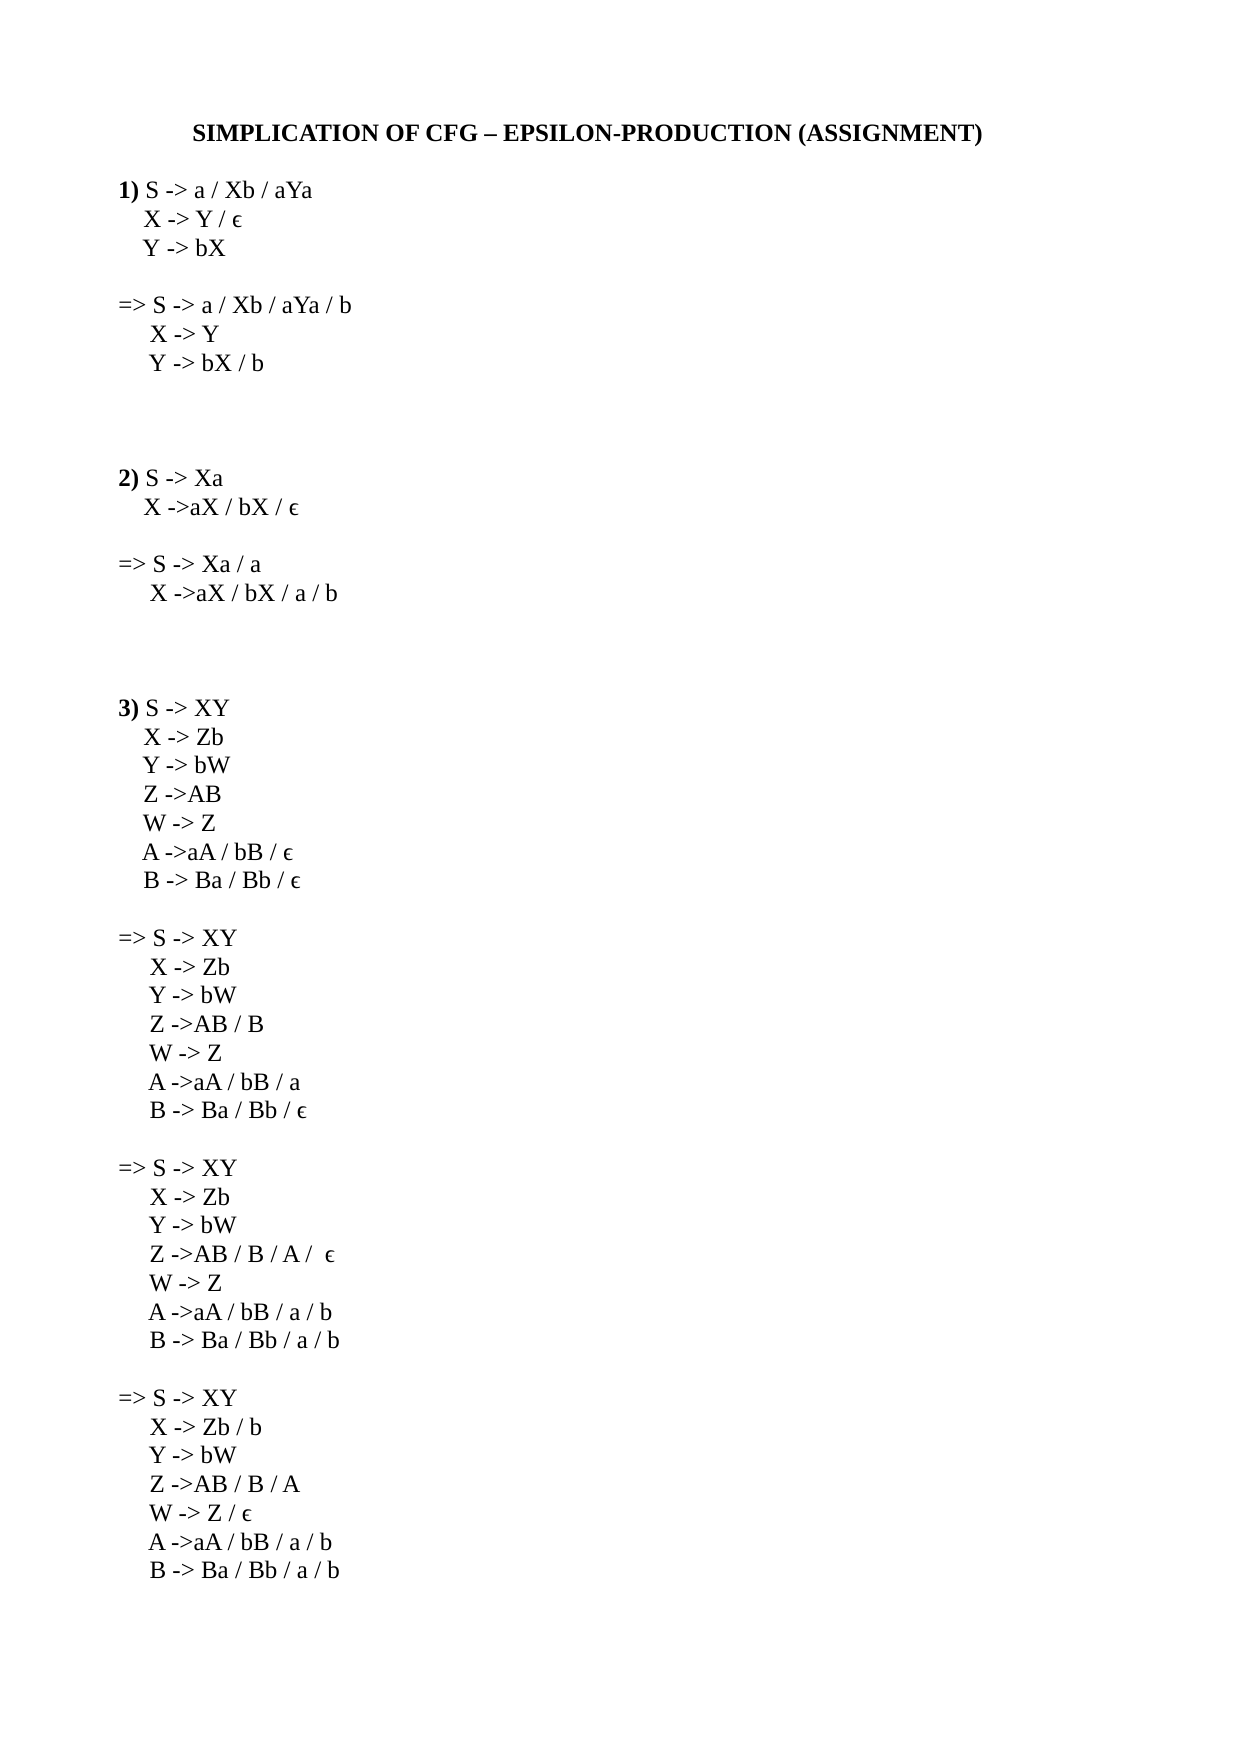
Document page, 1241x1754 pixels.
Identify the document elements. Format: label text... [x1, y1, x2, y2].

text Z ->AB / B / A [118, 1469, 1122, 1498]
text B -> Ba / Bb / ϵ [118, 866, 1122, 894]
text X -> Zb [118, 722, 1122, 751]
text B -> Ba / Bb / ϵ [118, 1096, 1122, 1124]
text X -> Zb [118, 952, 1122, 981]
text A ->aA / bB / a / b [118, 1527, 1122, 1556]
text W -> Z [118, 1038, 1122, 1067]
text => S -> XY [118, 923, 1122, 952]
text X ->aX / bX / ϵ [118, 492, 1122, 521]
text B -> Ba / Bb / a / b [118, 1556, 1122, 1584]
text => S -> a / Xb / aYa / b [118, 291, 1122, 319]
text W -> Z [118, 808, 1122, 837]
text A ->aA / bB / a [118, 1067, 1122, 1096]
text 3) S -> XY [118, 693, 1122, 722]
text => S -> Xa / a [118, 549, 1122, 578]
text Y -> bX / b [118, 348, 1122, 377]
text B -> Ba / Bb / a / b [118, 1326, 1122, 1354]
text Z ->AB [118, 779, 1122, 808]
text X -> Y / ϵ [118, 204, 1122, 233]
text => S -> XY [118, 1383, 1122, 1412]
text X ->aX / bX / a / b [118, 578, 1122, 607]
text Z ->AB / B [118, 1009, 1122, 1038]
text A ->aA / bB / a / b [118, 1297, 1122, 1326]
text Y -> bW [118, 1211, 1122, 1239]
text SIMPLICATION OF CFG – EPSILON-PRODUCTION (ASSIGNMENT) [118, 118, 1122, 147]
text Y -> bX [118, 233, 1122, 262]
text 1) S -> a / Xb / aYa [118, 176, 1122, 204]
text Y -> bW [118, 751, 1122, 779]
text X -> Zb / b [118, 1412, 1122, 1441]
text Z ->AB / B / A / ϵ [118, 1239, 1122, 1268]
text X -> Zb [118, 1182, 1122, 1211]
text Y -> bW [118, 1441, 1122, 1469]
text A ->aA / bB / ϵ [118, 837, 1122, 866]
text Y -> bW [118, 981, 1122, 1009]
text => S -> XY [118, 1153, 1122, 1182]
text X -> Y [118, 319, 1122, 348]
text W -> Z / ϵ [118, 1498, 1122, 1527]
text W -> Z [118, 1268, 1122, 1297]
text 2) S -> Xa [118, 463, 1122, 492]
